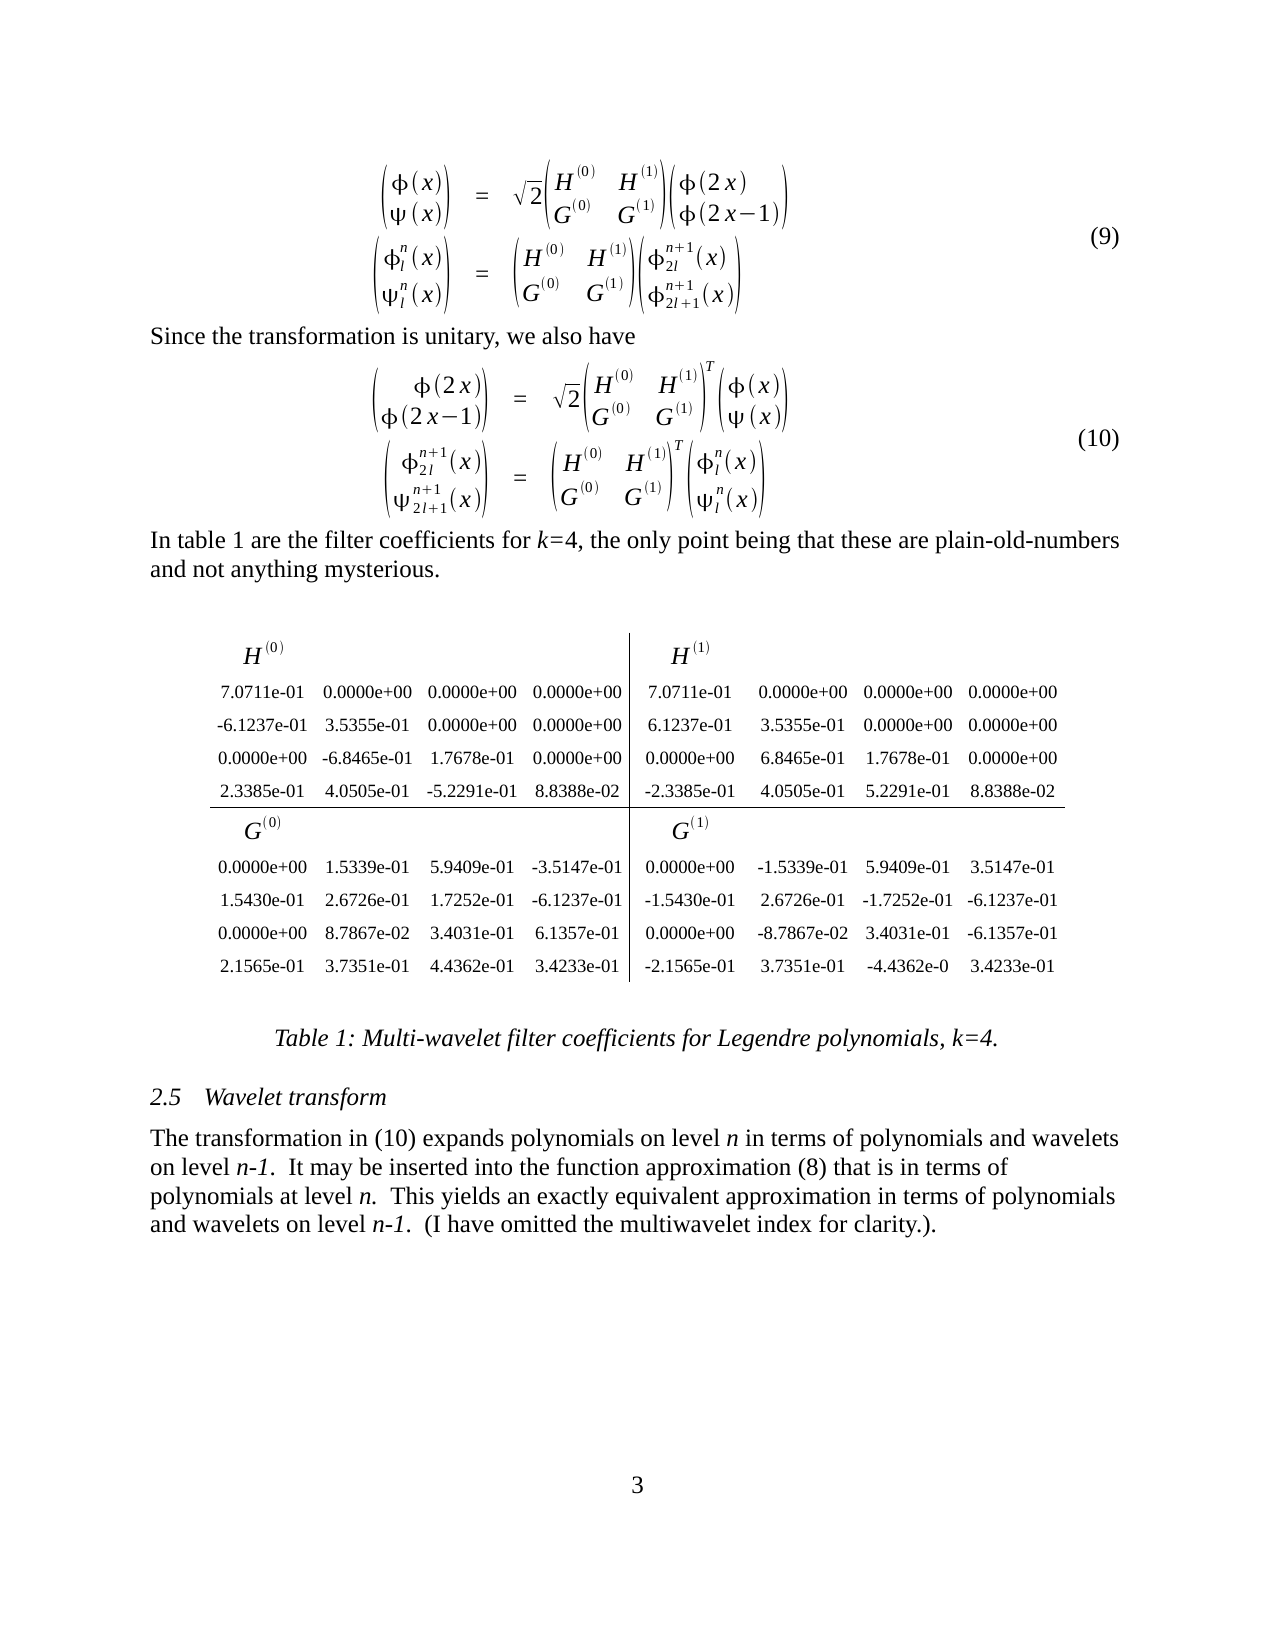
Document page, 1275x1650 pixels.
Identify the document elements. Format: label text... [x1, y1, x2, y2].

table_cell 1.7678e-01 [420, 741, 525, 774]
table_cell 3.4031e-01 [855, 916, 960, 949]
table_header [150, 150, 1017, 321]
table_cell -3.5147e-01 [525, 850, 629, 883]
table_cell [750, 808, 855, 850]
text Table 1: Multi-wavelet filter coefficients for Legendre polynomials, k=4. [210, 1023, 1065, 1052]
table_cell [855, 808, 960, 850]
text The transformation in (10) expands polynomials on level n in terms of polynomials and wavelets on level n-1. It may be inserted into the function approximation (8) that is in terms of polynomials at level n. This yields an exactly equivalent approximation in terms of polynomials and wavelets on level n-1. (I have omitted the multiwavelet index for clarity.). [150, 1123, 1125, 1238]
subtitle Wavelet transform [150, 1053, 1125, 1111]
table_cell 0.0000e+00 [210, 741, 315, 774]
table_header [525, 633, 629, 675]
table_header (10) [1017, 350, 1125, 526]
table_cell -6.8465e-01 [315, 741, 420, 774]
text Since the transformation is unitary, we also have [150, 321, 1125, 350]
table_cell -2.1565e-01 [630, 949, 750, 982]
table_cell 2.6726e-01 [750, 883, 855, 916]
table_cell 8.8388e-02 [960, 774, 1065, 807]
table_cell -1.5430e-01 [630, 883, 750, 916]
table_cell 0.0000e+00 [630, 741, 750, 774]
table_cell 4.0505e-01 [315, 774, 420, 807]
table_cell 5.9409e-01 [420, 850, 525, 883]
table_header [210, 633, 315, 675]
table_cell [525, 808, 629, 850]
table_cell [420, 808, 525, 850]
table_cell 4.0505e-01 [750, 774, 855, 807]
table_cell 8.7867e-02 [315, 916, 420, 949]
table_cell -6.1237e-01 [960, 883, 1065, 916]
table_cell 1.5430e-01 [210, 883, 315, 916]
table_cell 2.6726e-01 [315, 883, 420, 916]
table_cell [315, 808, 420, 850]
table_cell 3.4233e-01 [525, 949, 629, 982]
table_cell -2.3385e-01 [630, 774, 750, 807]
table_cell 6.1357e-01 [525, 916, 629, 949]
table_cell 0.0000e+00 [750, 675, 855, 708]
table_cell -6.1237e-01 [210, 708, 315, 741]
table_cell 7.0711e-01 [630, 675, 750, 708]
table_cell 5.9409e-01 [855, 850, 960, 883]
table_header (9) [1017, 150, 1125, 321]
table_cell 0.0000e+00 [315, 675, 420, 708]
table_header [630, 633, 750, 675]
table_cell 4.4362e-01 [420, 949, 525, 982]
table_header [855, 633, 960, 675]
table_cell 3.5147e-01 [960, 850, 1065, 883]
table_cell 6.8465e-01 [750, 741, 855, 774]
table_cell 1.7678e-01 [855, 741, 960, 774]
table_cell 1.7252e-01 [420, 883, 525, 916]
table_cell 0.0000e+00 [960, 741, 1065, 774]
text In table 1 are the filter coefficients for k=4, the only point being that these are plain-old-numbers and not anything mysterious. [150, 526, 1125, 583]
table_cell 0.0000e+00 [960, 708, 1065, 741]
table_cell -1.7252e-01 [855, 883, 960, 916]
table_cell -4.4362e-0 [855, 949, 960, 982]
table_cell 3.7351e-01 [750, 949, 855, 982]
table_cell -5.2291e-01 [420, 774, 525, 807]
table_cell 3.5355e-01 [315, 708, 420, 741]
table_cell 0.0000e+00 [210, 916, 315, 949]
table_cell 0.0000e+00 [630, 916, 750, 949]
table_cell 5.2291e-01 [855, 774, 960, 807]
table_cell 8.8388e-02 [525, 774, 629, 807]
table_cell 2.1565e-01 [210, 949, 315, 982]
table_cell 0.0000e+00 [855, 708, 960, 741]
table_cell 1.5339e-01 [315, 850, 420, 883]
table_cell 0.0000e+00 [210, 850, 315, 883]
table_cell 0.0000e+00 [630, 850, 750, 883]
table_cell [210, 808, 315, 850]
table_cell 3.4031e-01 [420, 916, 525, 949]
table_header [315, 633, 420, 675]
table_cell 0.0000e+00 [960, 675, 1065, 708]
table_cell 0.0000e+00 [525, 675, 629, 708]
table_cell -8.7867e-02 [750, 916, 855, 949]
table_cell 3.5355e-01 [750, 708, 855, 741]
table_cell 0.0000e+00 [855, 675, 960, 708]
table_cell 3.7351e-01 [315, 949, 420, 982]
table_cell -6.1357e-01 [960, 916, 1065, 949]
table_cell 0.0000e+00 [525, 708, 629, 741]
table_header [420, 633, 525, 675]
table_cell 0.0000e+00 [420, 708, 525, 741]
table_cell [630, 808, 750, 850]
table_cell 6.1237e-01 [630, 708, 750, 741]
table_header [150, 350, 1017, 526]
table_cell 2.3385e-01 [210, 774, 315, 807]
table_cell 7.0711e-01 [210, 675, 315, 708]
table_cell 3.4233e-01 [960, 949, 1065, 982]
table_cell [960, 808, 1065, 850]
table_header [750, 633, 855, 675]
table_cell 0.0000e+00 [525, 741, 629, 774]
table_cell 0.0000e+00 [420, 675, 525, 708]
table_header [960, 633, 1065, 675]
table_cell -6.1237e-01 [525, 883, 629, 916]
table_cell -1.5339e-01 [750, 850, 855, 883]
